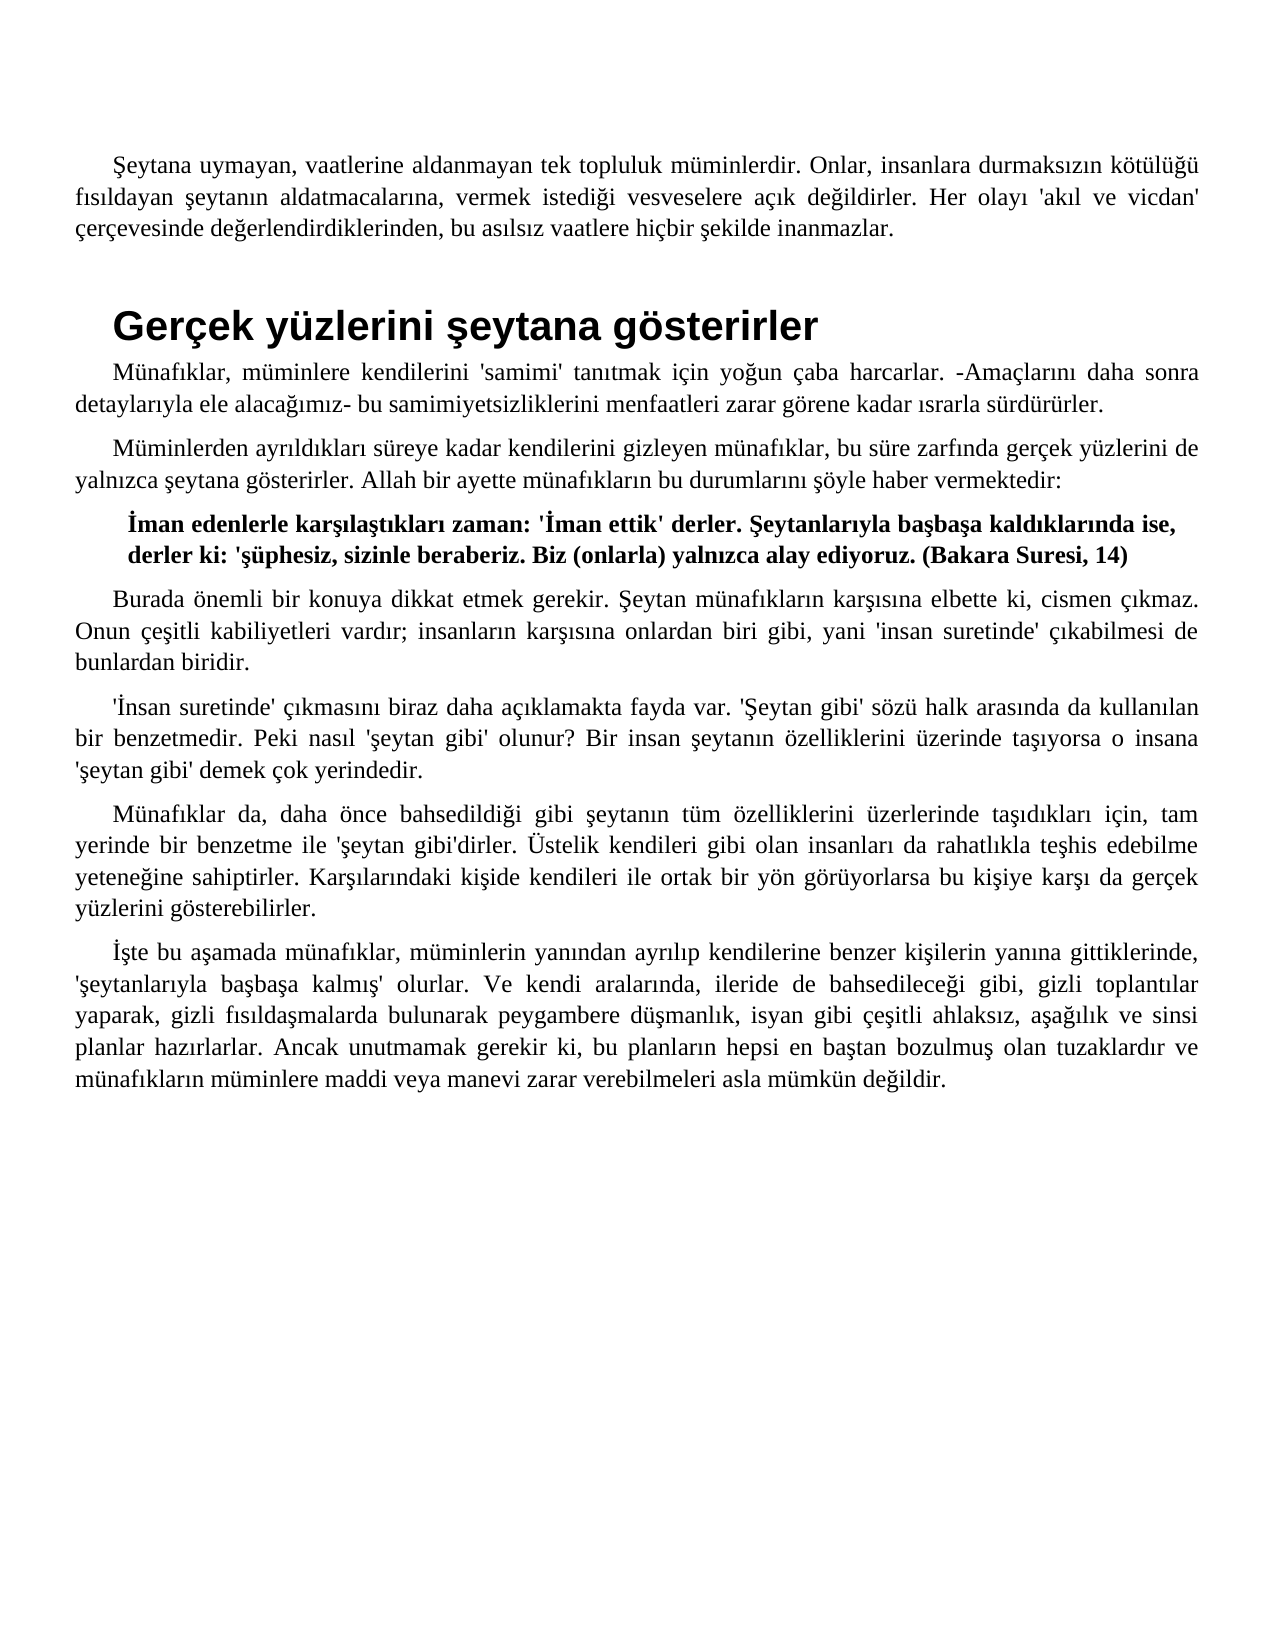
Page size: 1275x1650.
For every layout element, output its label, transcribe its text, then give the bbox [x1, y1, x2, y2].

text Müminlerden ayrıldıkları süreye kadar kendilerini gizleyen münafıklar, bu süre zarfında gerçek yüzlerini de yalnızca şeytana gösterirler. Allah bir ayette münafıkların bu durumlarını şöyle haber vermektedir: [75, 433, 1200, 493]
text İman edenlerle karşılaştıkları zaman: 'İman ettik' derler. Şeytanlarıyla başbaşa kaldıklarında ise, derler ki: 'şüphesiz, sizinle beraberiz. Biz (onlarla) yalnızca alay ediyoruz. (Bakara Suresi, 14) [127, 509, 1177, 569]
text Münafıklar da, daha önce bahsedildiği gibi şeytanın tüm özelliklerini üzerlerinde taşıdıkları için, tam yerinde bir benzetme ile 'şeytan gibi'dirler. Üstelik kendileri gibi olan insanları da rahatlıkla teşhis edebilme yeteneğine sahiptirler. Karşılarındaki kişide kendileri ile ortak bir yön görüyorlarsa bu kişiye karşı da gerçek yüzlerini gösterebilirler. [75, 799, 1200, 922]
text 'İnsan suretinde' çıkmasını biraz daha açıklamakta fayda var. 'Şeytan gibi' sözü halk arasında da kullanılan bir benzetmedir. Peki nasıl 'şeytan gibi' olunur? Bir insan şeytanın özelliklerini üzerinde taşıyorsa o insana 'şeytan gibi' demek çok yerindedir. [75, 692, 1200, 783]
subtitle Gerçek yüzlerini şeytana gösterirler [112, 301, 1200, 349]
text İşte bu aşamada münafıklar, müminlerin yanından ayrılıp kendilerine benzer kişilerin yanına gittiklerinde, 'şeytanlarıyla başbaşa kalmış' olurlar. Ve kendi aralarında, ileride de bahsedileceği gibi, gizli toplantılar yaparak, gizli fısıldaşmalarda bulunarak peygambere düşmanlık, isyan gibi çeşitli ahlaksız, aşağılık ve sinsi planlar hazırlarlar. Ancak unutmamak gerekir ki, bu planların hepsi en baştan bozulmuş olan tuzaklardır ve münafıkların müminlere maddi veya manevi zarar verebilmeleri asla mümkün değildir. [75, 937, 1200, 1092]
text Burada önemli bir konuya dikkat etmek gerekir. Şeytan münafıkların karşısına elbette ki, cismen çıkmaz. Onun çeşitli kabiliyetleri vardır; insanların karşısına onlardan biri gibi, yani 'insan suretinde' çıkabilmesi de bunlardan biridir. [75, 584, 1200, 676]
text Münafıklar, müminlere kendilerini 'samimi' tanıtmak için yoğun çaba harcarlar. -Amaçlarını daha sonra detaylarıyla ele alacağımız- bu samimiyetsizliklerini menfaatleri zarar görene kadar ısrarla sürdürürler. [75, 357, 1200, 418]
text Şeytana uymayan, vaatlerine aldanmayan tek topluluk müminlerdir. Onlar, insanlara durmaksızın kötülüğü fısıldayan şeytanın aldatmacalarına, vermek istediği vesveselere açık değildirler. Her olayı 'akıl ve vicdan' çerçevesinde değerlendirdiklerinden, bu asılsız vaatlere hiçbir şekilde inanmazlar. [75, 150, 1200, 242]
